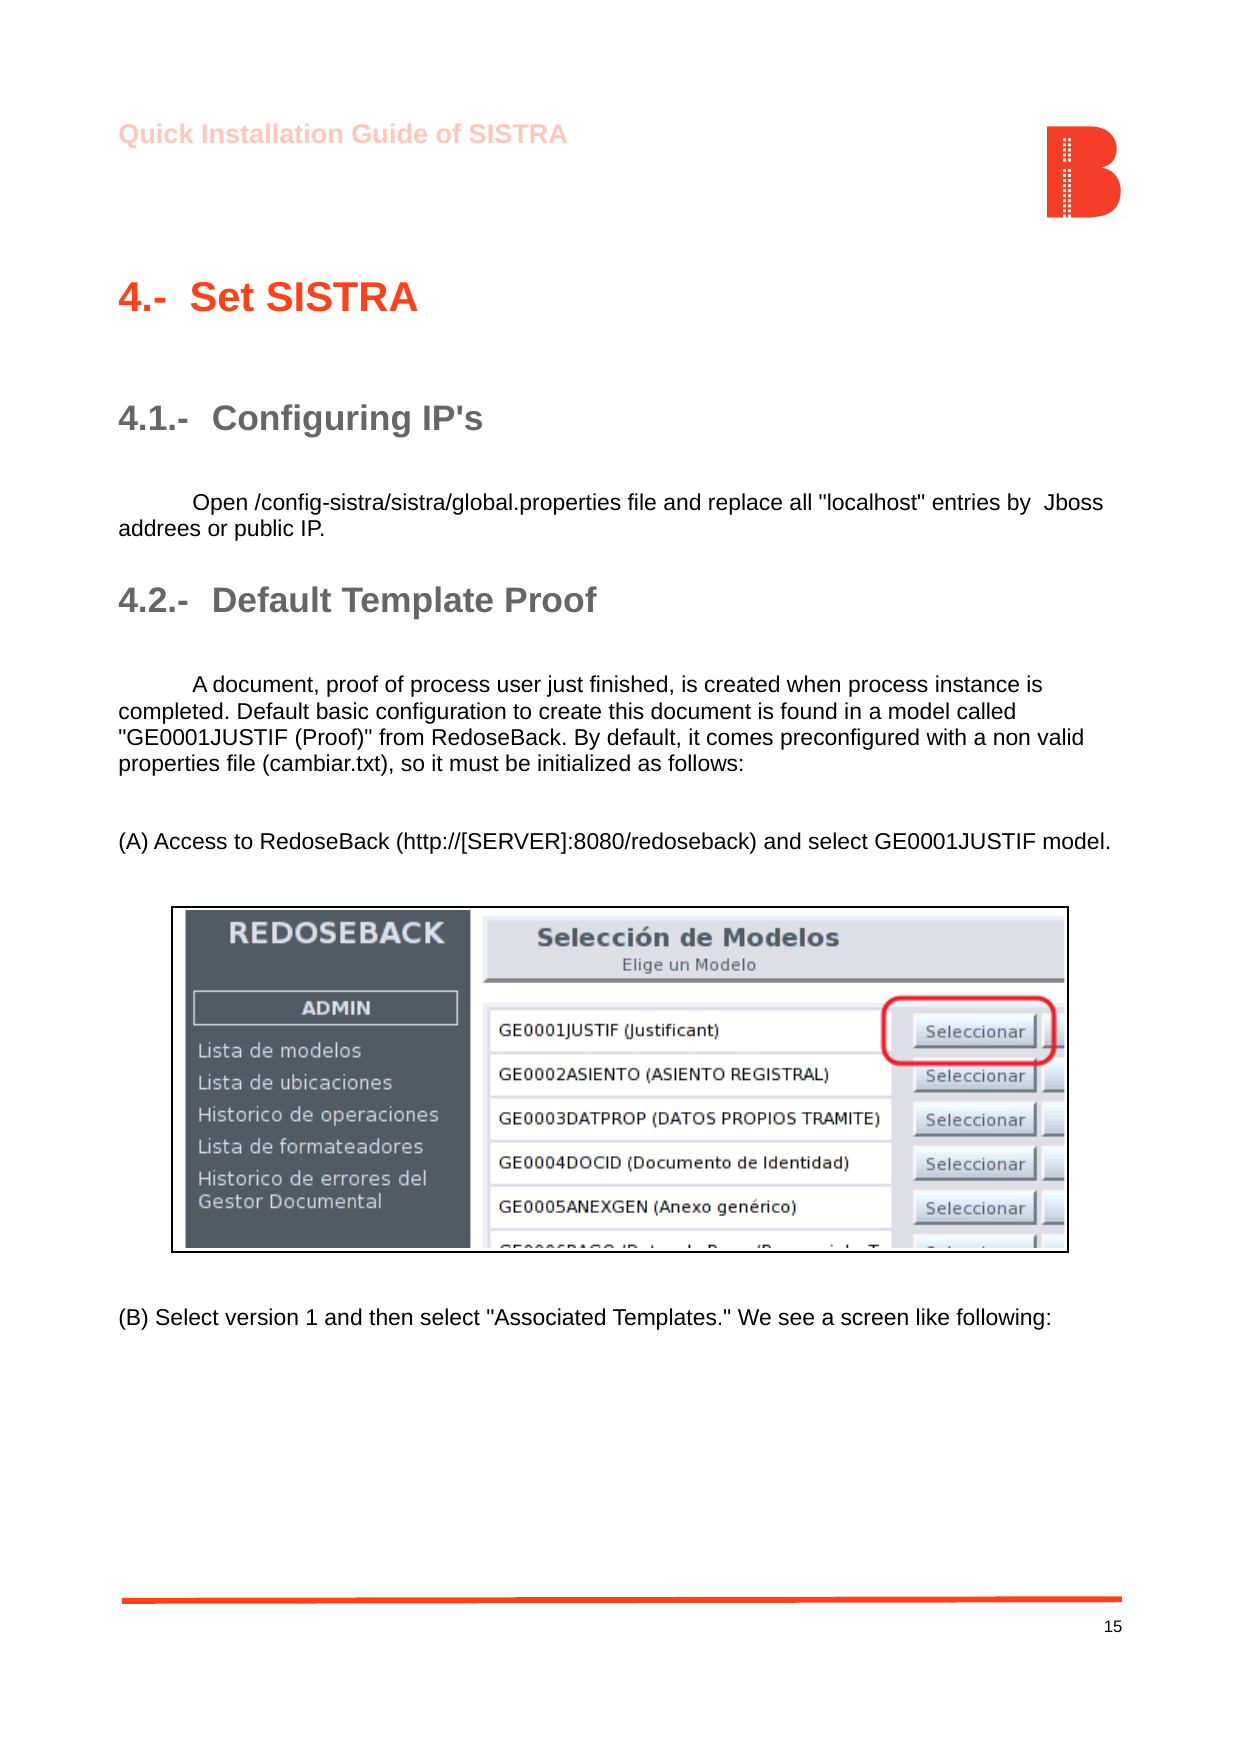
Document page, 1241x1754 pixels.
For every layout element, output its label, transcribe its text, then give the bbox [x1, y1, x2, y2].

subtitle Default Template Proof [118, 579, 1122, 620]
text (A) Access to RedoseBack (http://[SERVER]:8080/redoseback) and select GE0001JUSTIF model. [118, 828, 1122, 854]
text (B) Select version 1 and then select "Associated Templates." We see a screen like following: [118, 1304, 1122, 1330]
text A document, proof of process user just finished, is created when process instance is completed. Default basic configuration to create this document is found in a model called "GE0001JUSTIF (Proof)" from RedoseBack. By default, it comes preconfigured with a non valid properties file (cambiar.txt), so it must be initialized as follows: [118, 671, 1122, 777]
picture [176, 910, 1065, 1248]
subtitle Set SISTRA [118, 273, 1122, 321]
text Open /config-sistra/sistra/global.properties file and replace all "localhost" entries by Jboss addrees or public IP. [118, 489, 1122, 542]
subtitle Configuring IP's [118, 397, 1122, 438]
picture [1036, 124, 1130, 221]
